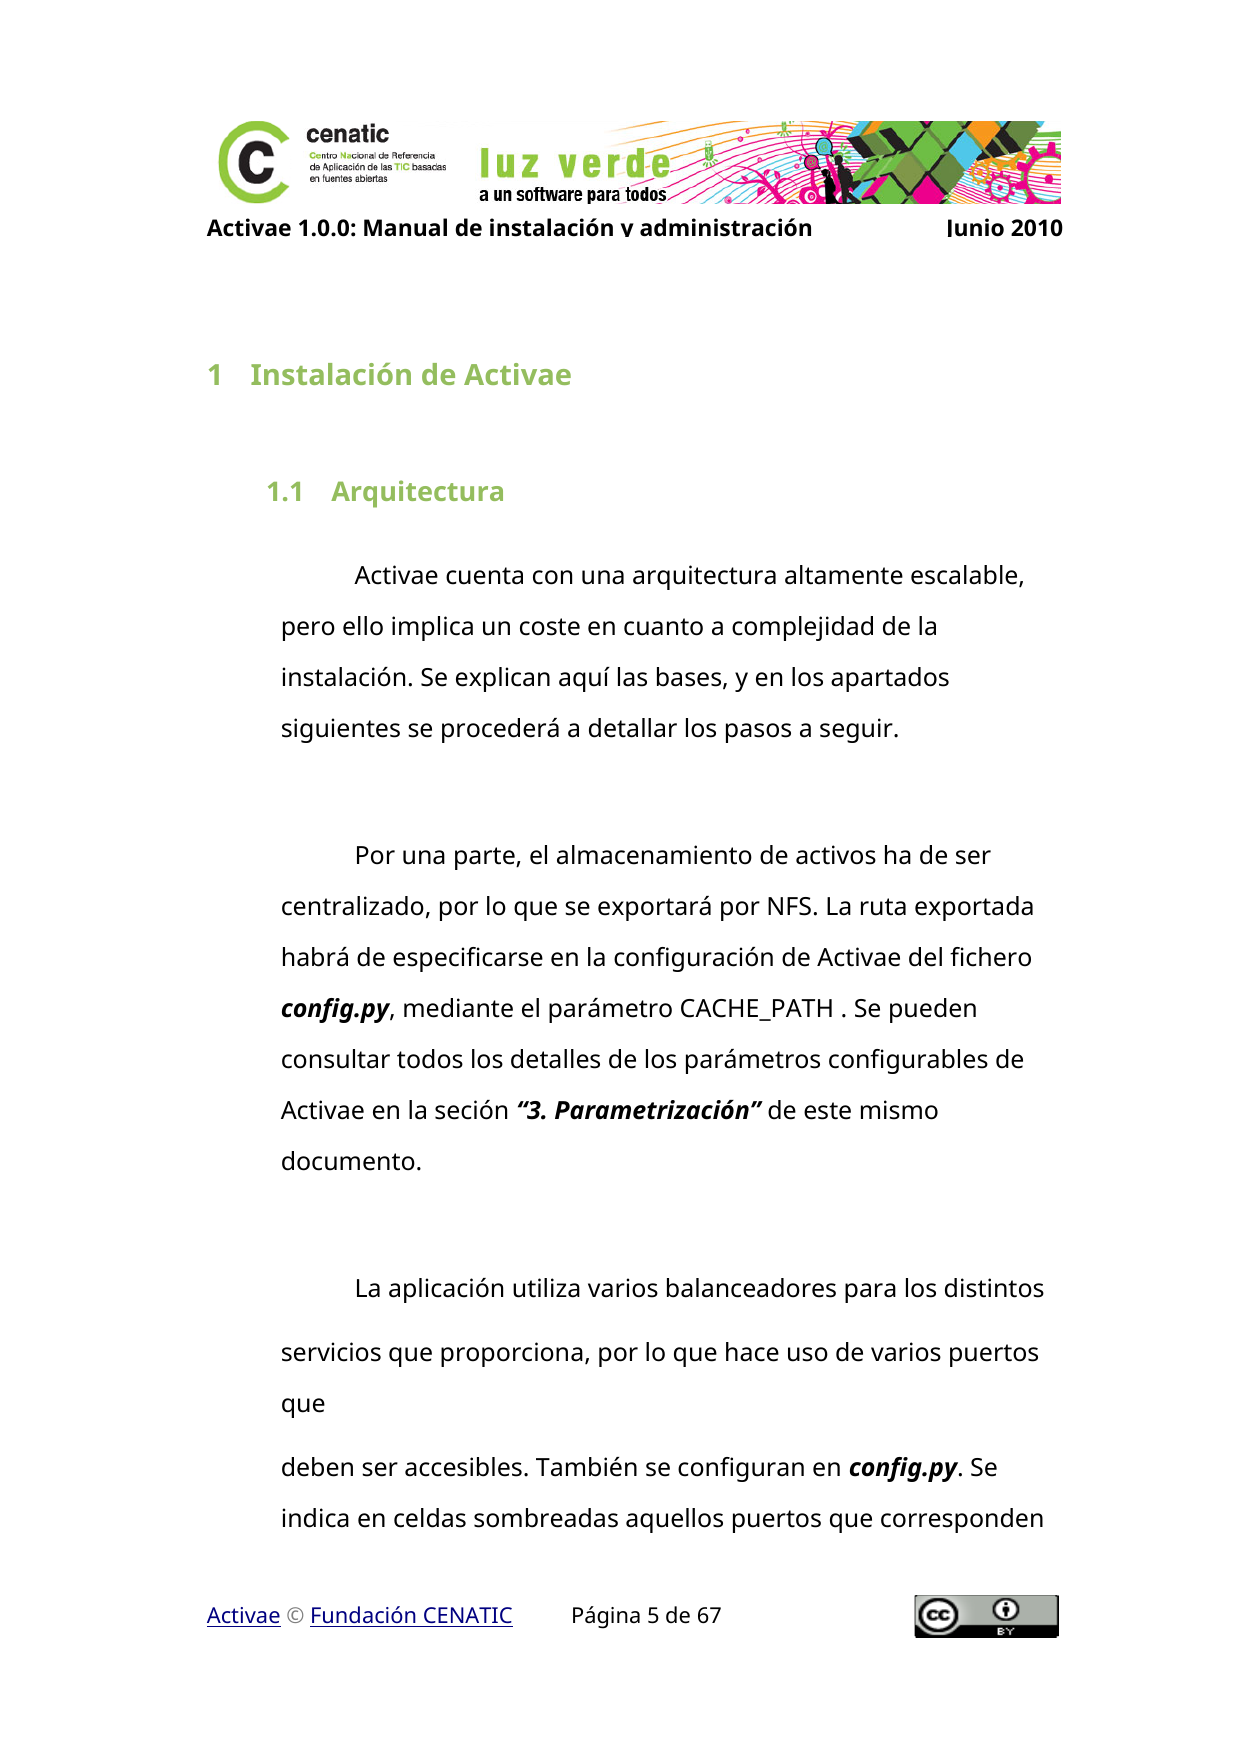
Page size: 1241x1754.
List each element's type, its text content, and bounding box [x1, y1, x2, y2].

text Activae cuenta con una arquitectura altamente escalable, pero ello implica un coste en cuanto a complejidad de la instalación. Se explican aquí las bases, y en los apartados siguientes se procederá a detallar los pasos a seguir. [281, 557, 1063, 745]
picture [211, 121, 1061, 204]
text Por una parte, el almacenamiento de activos ha de ser centralizado, por lo que se exportará por NFS. La ruta exportada habrá de especificarse en la configuración de Activae del fichero config.py, mediante el parámetro CACHE_PATH . Se pueden consultar todos los detalles de los parámetros configurables de Activae en la seción “3. Parametrización” de este mismo documento. [281, 838, 1063, 1178]
text La aplicación utiliza varios balanceadores para los distintos [281, 1271, 1063, 1305]
subtitle Arquitectura [207, 473, 1063, 509]
subtitle Instalación de Activae [207, 354, 1063, 394]
picture [914, 1595, 1059, 1638]
text servicios que proporciona, por lo que hace uso de varios puertos que [281, 1334, 1063, 1420]
text deben ser accesibles. También se configuran en config.py. Se indica en celdas sombreadas aquellos puertos que corresponden [281, 1449, 1063, 1534]
